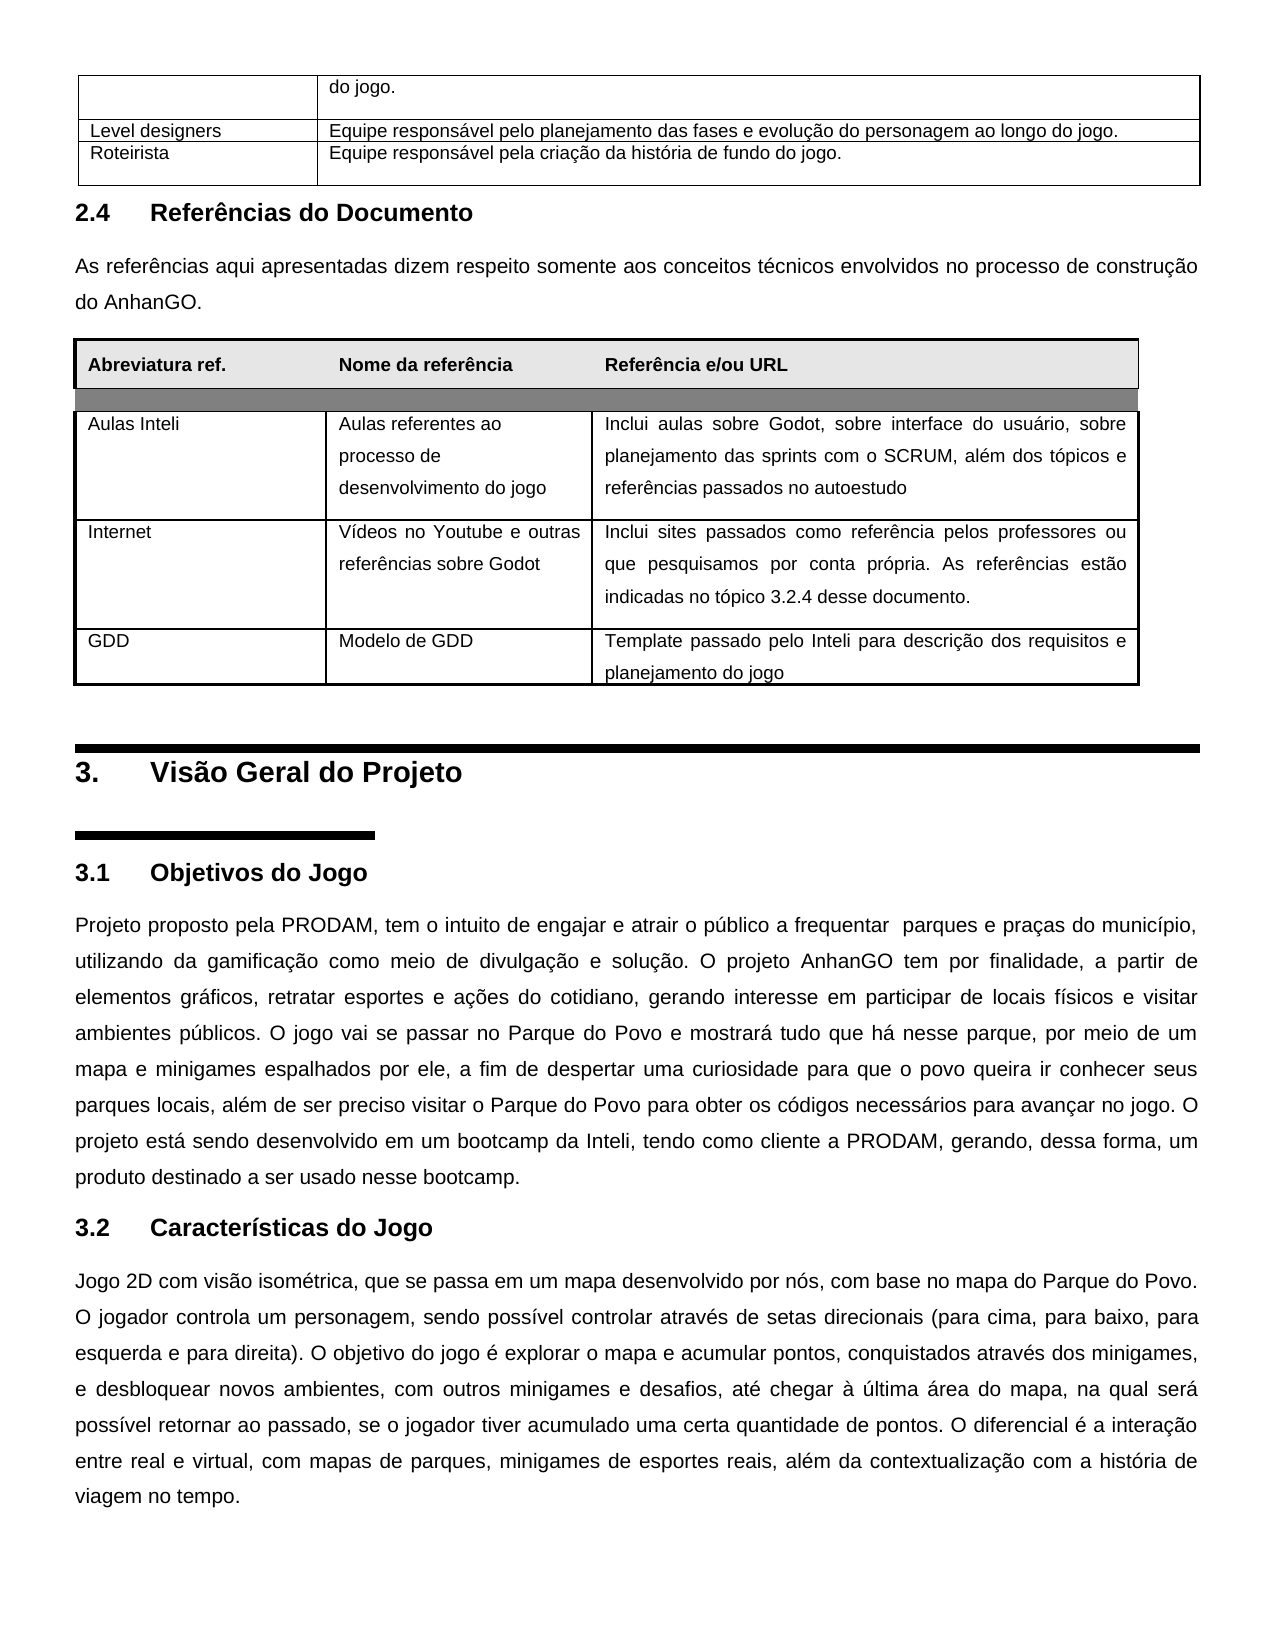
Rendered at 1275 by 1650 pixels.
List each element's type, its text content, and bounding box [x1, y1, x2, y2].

table_cell [326, 389, 592, 411]
table_cell GDD [77, 630, 325, 683]
list Visão Geral do Projeto [75, 753, 1200, 789]
table_cell Equipe responsável pela criação da história de fundo do jogo. [318, 142, 1199, 184]
table_cell Inclui aulas sobre Godot, sobre interface do usuário, sobre planejamento das sprints com o SCRUM, além dos tópicos e referências passados no autoestudo [593, 412, 1137, 519]
table_cell do jogo. [318, 76, 1199, 118]
text As referências aqui apresentadas dizem respeito somente aos conceitos técnicos envolvidos no processo de construção do AnhanGO. [75, 254, 1200, 313]
table_cell [79, 76, 317, 118]
table_cell Vídeos no Youtube e outras referências sobre Godot [327, 521, 591, 628]
table_cell Internet [77, 521, 325, 628]
table_cell Roteirista [79, 142, 317, 184]
table_cell Equipe responsável pelo planejamento das fases e evolução do personagem ao longo do jogo. [318, 120, 1199, 141]
table_cell Inclui sites passados como referência pelos professores ou que pesquisamos por conta própria. As referências estão indicadas no tópico 3.2.4 desse documento. [593, 521, 1137, 628]
list Referências do Documento [75, 198, 1200, 227]
table_header Referência e/ou URL [592, 341, 1138, 388]
table_cell Modelo de GDD [327, 630, 591, 683]
list Objetivos do Jogo [75, 857, 1200, 886]
table_cell [75, 389, 326, 411]
table_header Nome da referência [326, 341, 592, 388]
table_cell [592, 389, 1138, 411]
table_cell Template passado pelo Inteli para descrição dos requisitos e planejamento do jogo [593, 630, 1137, 683]
table_header Abreviatura ref. [77, 341, 326, 388]
table_cell Aulas Inteli [77, 412, 325, 519]
table_cell Aulas referentes ao processo de desenvolvimento do jogo [327, 412, 591, 519]
text Jogo 2D com visão isométrica, que se passa em um mapa desenvolvido por nós, com base no mapa do Parque do Povo. O jogador controla um personagem, sendo possível controlar através de setas direcionais (para cima, para baixo, para esquerda e para direita). O objetivo do jogo é explorar o mapa e acumular pontos, conquistados através dos minigames, e desbloquear novos ambientes, com outros minigames e desafios, até chegar à última área do mapa, na qual será possível retornar ao passado, se o jogador tiver acumulado uma certa quantidade de pontos. O diferencial é a interação entre real e virtual, com mapas de parques, minigames de esportes reais, além da contextualização com a história de viagem no tempo. [75, 1269, 1200, 1508]
table_cell Level designers [79, 120, 317, 141]
list Características do Jogo [75, 1213, 1200, 1242]
text Projeto proposto pela PRODAM, tem o intuito de engajar e atrair o público a frequentar parques e praças do município, utilizando da gamificação como meio de divulgação e solução. O projeto AnhanGO tem por finalidade, a partir de elementos gráficos, retratar esportes e ações do cotidiano, gerando interesse em participar de locais físicos e visitar ambientes públicos. O jogo vai se passar no Parque do Povo e mostrará tudo que há nesse parque, por meio de um mapa e minigames espalhados por ele, a fim de despertar uma curiosidade para que o povo queira ir conhecer seus parques locais, além de ser preciso visitar o Parque do Povo para obter os códigos necessários para avançar no jogo. O projeto está sendo desenvolvido em um bootcamp da Inteli, tendo como cliente a PRODAM, gerando, dessa forma, um produto destinado a ser usado nesse bootcamp. [75, 913, 1200, 1189]
